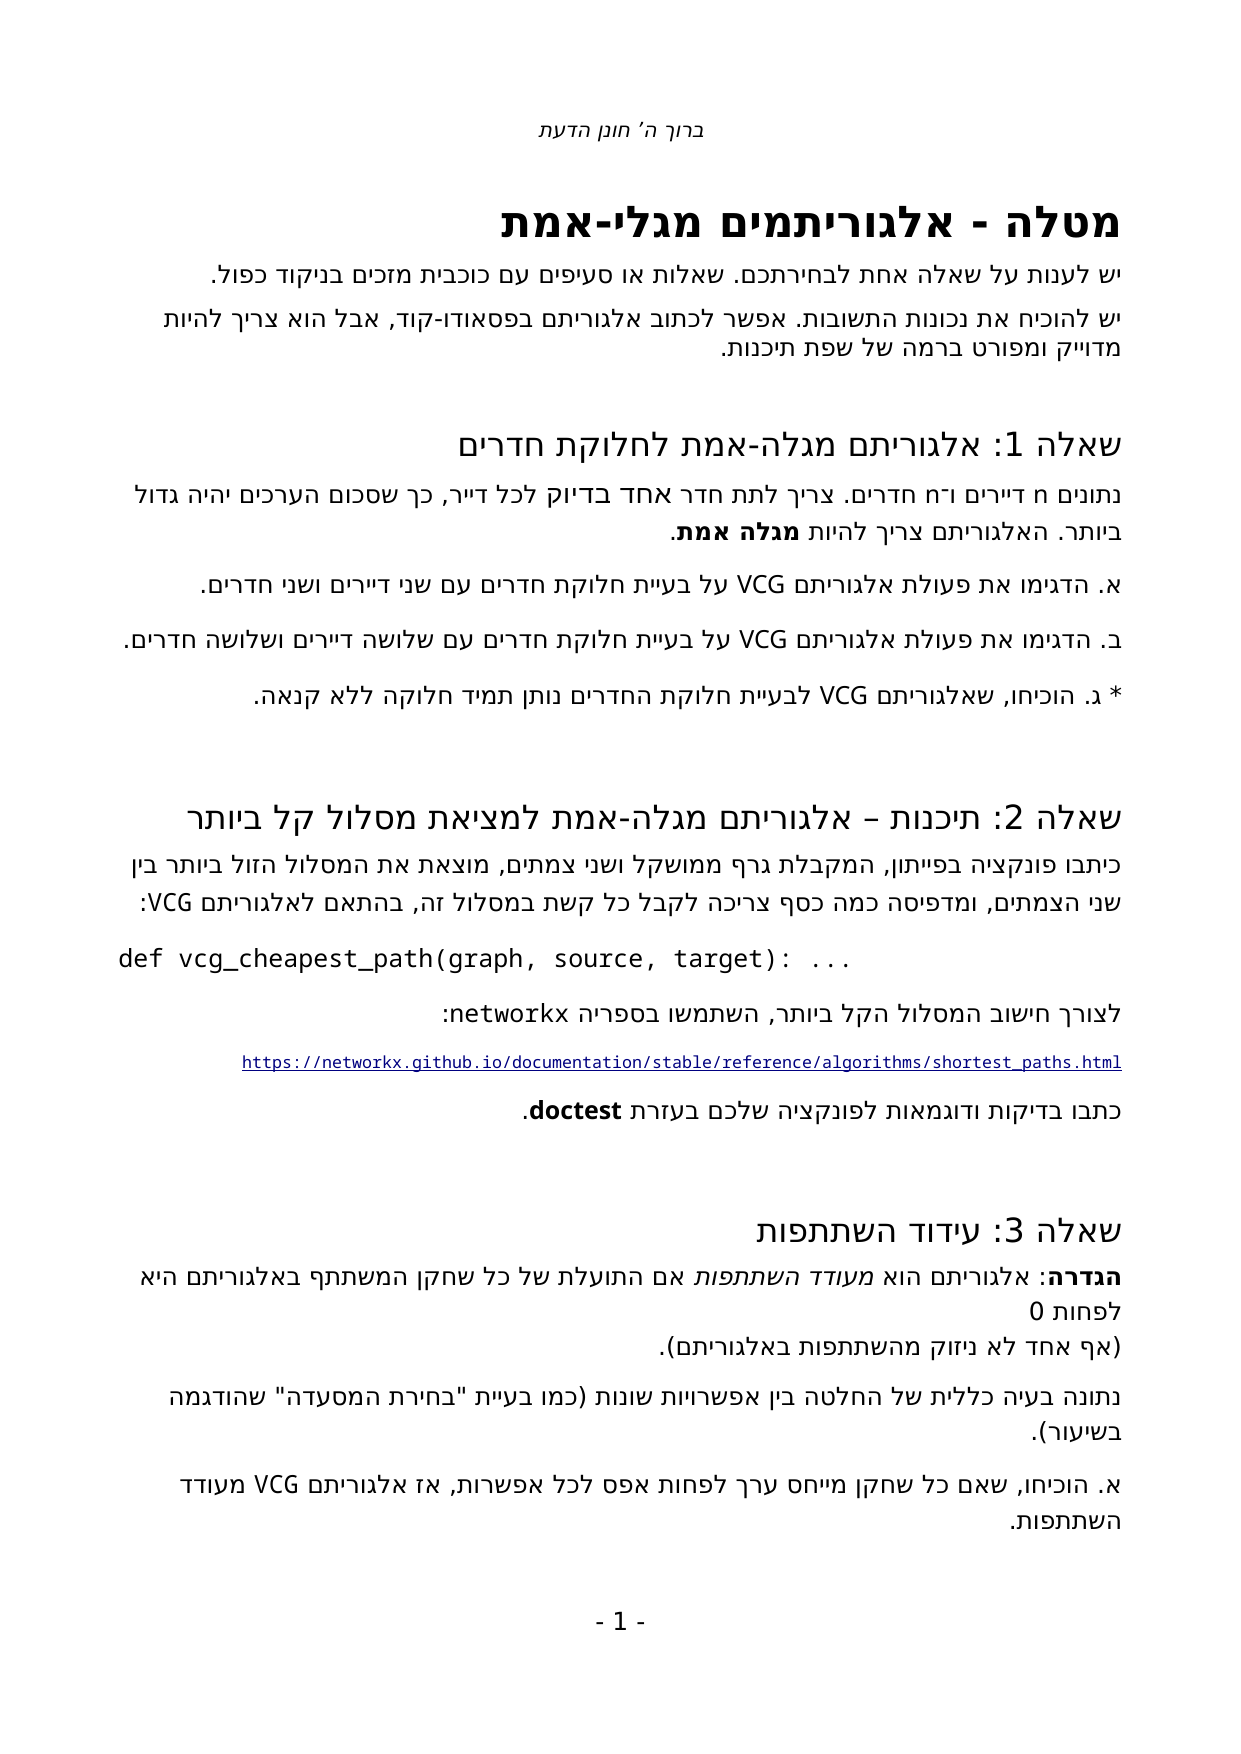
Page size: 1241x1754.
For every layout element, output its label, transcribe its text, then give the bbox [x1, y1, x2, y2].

text א. הדגימו את פעולת אלגוריתם VCG על בעיית חלוקת חדרים עם שני דיירים ושני חדרים. [118, 566, 1122, 601]
text כתבו בדיקות ודוגמאות לפונקציה שלכם בעזרת doctest. [118, 1093, 1122, 1127]
text א. הוכיחו, שאם כל שחקן מייחס ערך לפחות אפס לכל אפשרות, אז אלגוריתם VCG מעודד השתתפות. [118, 1467, 1122, 1536]
text ‫יש להוכיח את נכונות התשובות. אפשר לכתוב אלגוריתם בפסאודו-קוד, אבל הוא צריך להיות מדוייק ‫ומפורט ברמה של שפת תיכנות.‬ [118, 304, 1122, 362]
text https://networkx.github.io/documentation/stable/reference/algorithms/shortest_paths.html [118, 1051, 1122, 1074]
text כיתבו פונקציה בפייתון, המקבלת גרף ממושקל ושני צמתים, מוצאת את המסלול הזול ביותר בין שני הצמתים, ומדפיסה כמה כסף צריכה לקבל כל קשת במסלול זה, בהתאם לאלגוריתם VCG: [118, 850, 1122, 919]
subtitle מטלה - אלגוריתמים מגלי-אמת [118, 197, 1122, 248]
text נתונים n דיירים ו־n חדרים. צריך לתת חדר אחד בדיוק לכל דייר, כך שסכום הערכים יהיה גדול ביותר. האלגוריתם צריך להיות מגלה אמת. [118, 477, 1122, 546]
text def vcg_cheapest_path(graph, source, target): ... [118, 940, 1122, 974]
text לצורך חישוב המסלול הקל ביותר, השתמשו בספריה networkx: [118, 996, 1122, 1030]
text נתונה בעיה כללית של החלטה בין אפשרויות שונות (כמו בעיית "בחירת המסעדה" שהודגמה בשיעור). [118, 1382, 1122, 1446]
subtitle שאלה 1: אלגוריתם מגלה-אמת לחלוקת חדרים [118, 426, 1122, 464]
text ב. הדגימו את פעולת אלגוריתם VCG על בעיית חלוקת חדרים עם שלושה דיירים ושלושה חדרים. [118, 622, 1122, 656]
text הגדרה: אלגוריתם הוא מעודד השתתפות אם התועלת של כל שחקן המשתתף באלגוריתם היא לפחות 0 (אף אחד לא ניזוק מהשתתפות באלגוריתם). [118, 1262, 1122, 1362]
subtitle שאלה 3: עידוד השתתפות [118, 1211, 1122, 1250]
text * ג. הוכיחו, שאלגוריתם VCG לבעיית חלוקת החדרים נותן תמיד חלוקה ללא קנאה. [118, 677, 1122, 711]
text ‫יש לענות על שאלה אחת לבחירתכם. שאלות או סעיפים עם כוכבית‬ מזכים בניקוד כפול.‬ [118, 260, 1122, 289]
subtitle שאלה 2: תיכנות – אלגוריתם מגלה-אמת למציאת מסלול קל ביותר [118, 798, 1122, 837]
